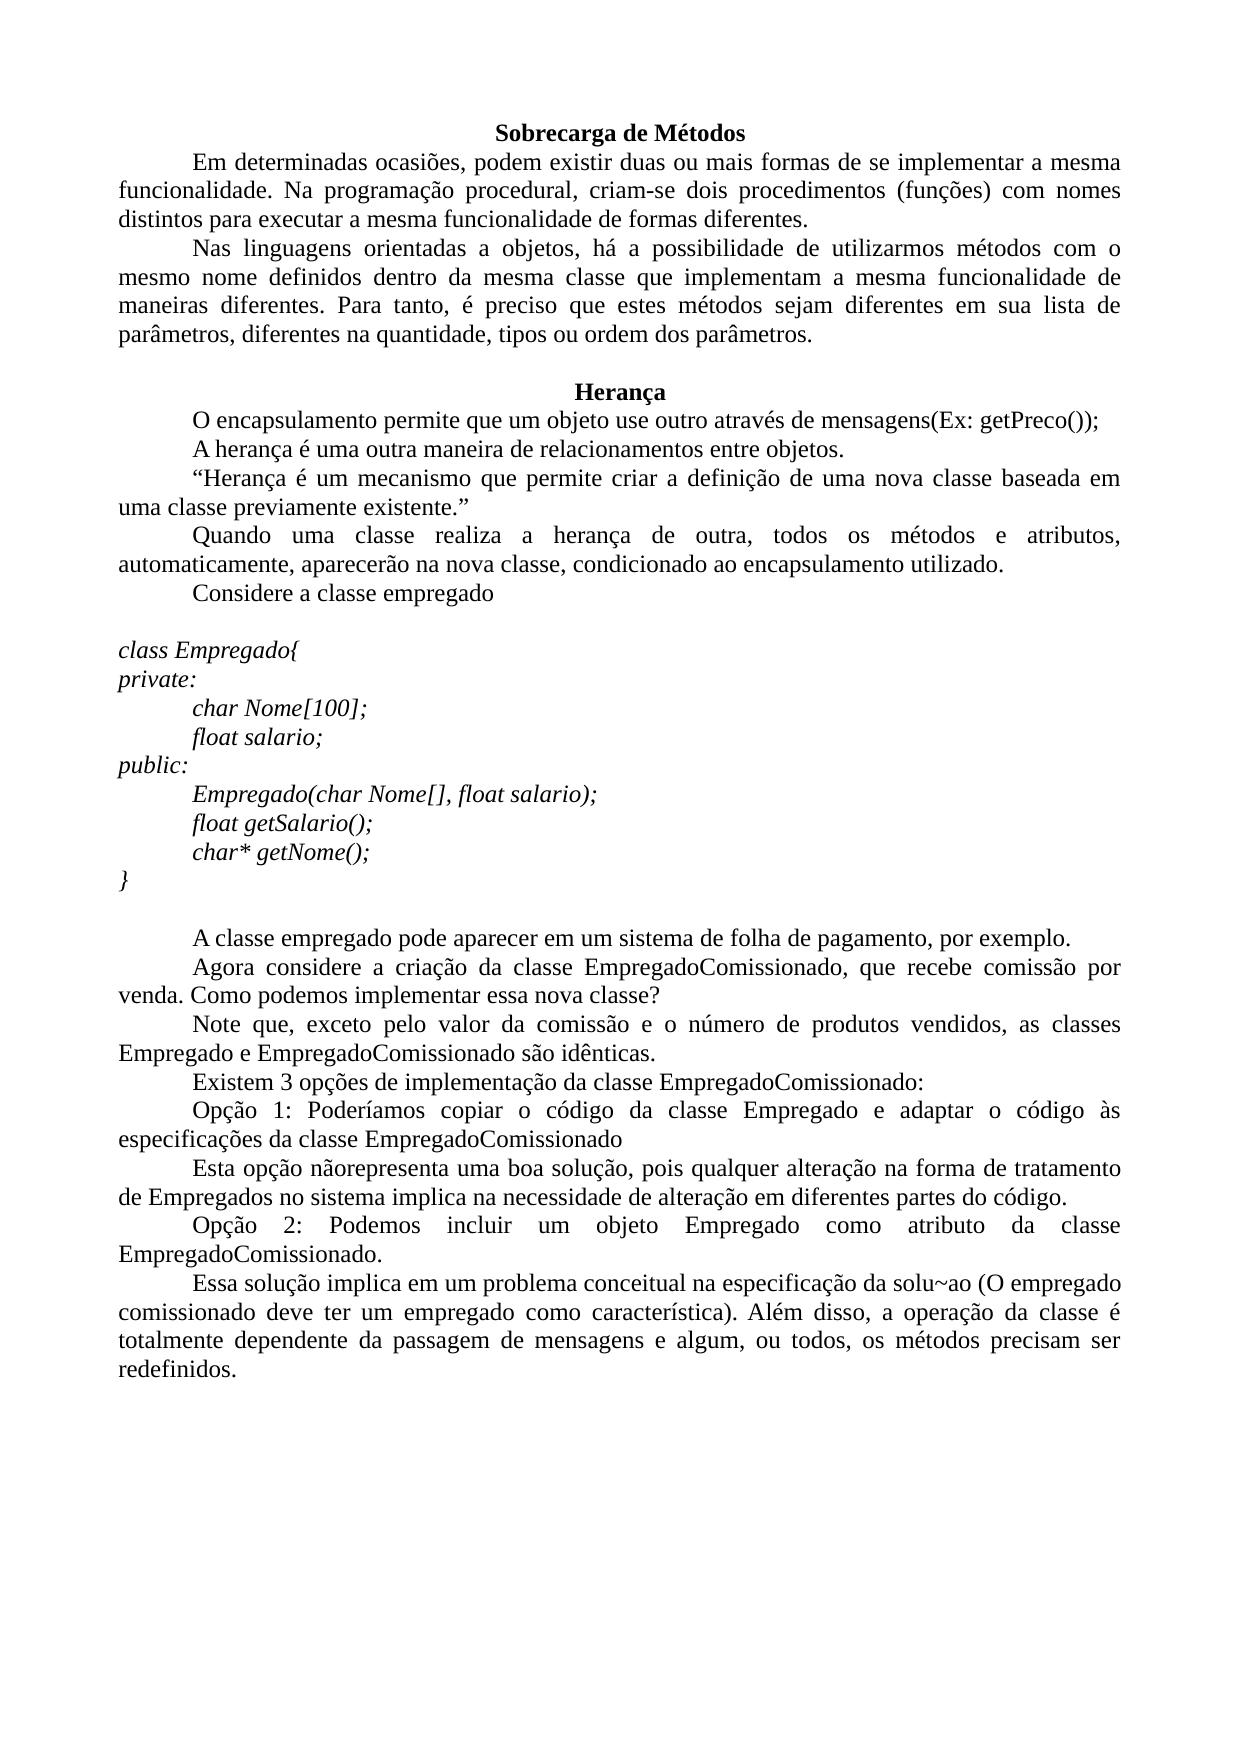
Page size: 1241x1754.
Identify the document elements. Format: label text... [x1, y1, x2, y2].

text Opção 2: Podemos incluir um objeto Empregado como atributo da classe EmpregadoComissionado. [118, 1211, 1122, 1268]
text class Empregado{ [118, 636, 1122, 664]
text char* getNome(); [118, 837, 1122, 866]
text } [118, 866, 1122, 894]
text Quando uma classe realiza a herança de outra, todos os métodos e atributos, automaticamente, aparecerão na nova classe, condicionado ao encapsulamento utilizado. [118, 521, 1122, 578]
text Sobrecarga de Métodos [118, 118, 1122, 147]
text Existem 3 opções de implementação da classe EmpregadoComissionado: [118, 1067, 1122, 1096]
text private: [118, 664, 1122, 693]
text Considere a classe empregado [118, 578, 1122, 607]
text O encapsulamento permite que um objeto use outro através de mensagens(Ex: getPreco()); [118, 406, 1122, 434]
text “Herança é um mecanismo que permite criar a definição de uma nova classe baseada em uma classe previamente existente.” [118, 463, 1122, 521]
text Agora considere a criação da classe EmpregadoComissionado, que recebe comissão por venda. Como podemos implementar essa nova classe? [118, 952, 1122, 1009]
text Empregado(char Nome[], float salario); [118, 779, 1122, 808]
text float salario; [118, 722, 1122, 751]
text A classe empregado pode aparecer em um sistema de folha de pagamento, por exemplo. [118, 923, 1122, 952]
text Herança [118, 377, 1122, 406]
text float getSalario(); [118, 808, 1122, 837]
text Esta opção nãorepresenta uma boa solução, pois qualquer alteração na forma de tratamento de Empregados no sistema implica na necessidade de alteração em diferentes partes do código. [118, 1153, 1122, 1211]
text Note que, exceto pelo valor da comissão e o número de produtos vendidos, as classes Empregado e EmpregadoComissionado são idênticas. [118, 1009, 1122, 1067]
text char Nome[100]; [118, 693, 1122, 722]
text Opção 1: Poderíamos copiar o código da classe Empregado e adaptar o código às especificações da classe EmpregadoComissionado [118, 1096, 1122, 1153]
text Em determinadas ocasiões, podem existir duas ou mais formas de se implementar a mesma funcionalidade. Na programação procedural, criam-se dois procedimentos (funções) com nomes distintos para executar a mesma funcionalidade de formas diferentes. [118, 147, 1122, 233]
text Nas linguagens orientadas a objetos, há a possibilidade de utilizarmos métodos com o mesmo nome definidos dentro da mesma classe que implementam a mesma funcionalidade de maneiras diferentes. Para tanto, é preciso que estes métodos sejam diferentes em sua lista de parâmetros, diferentes na quantidade, tipos ou ordem dos parâmetros. [118, 233, 1122, 348]
text Essa solução implica em um problema conceitual na especificação da solu~ao (O empregado comissionado deve ter um empregado como característica). Além disso, a operação da classe é totalmente dependente da passagem de mensagens e algum, ou todos, os métodos precisam ser redefinidos. [118, 1268, 1122, 1383]
text A herança é uma outra maneira de relacionamentos entre objetos. [118, 434, 1122, 463]
text public: [118, 751, 1122, 779]
